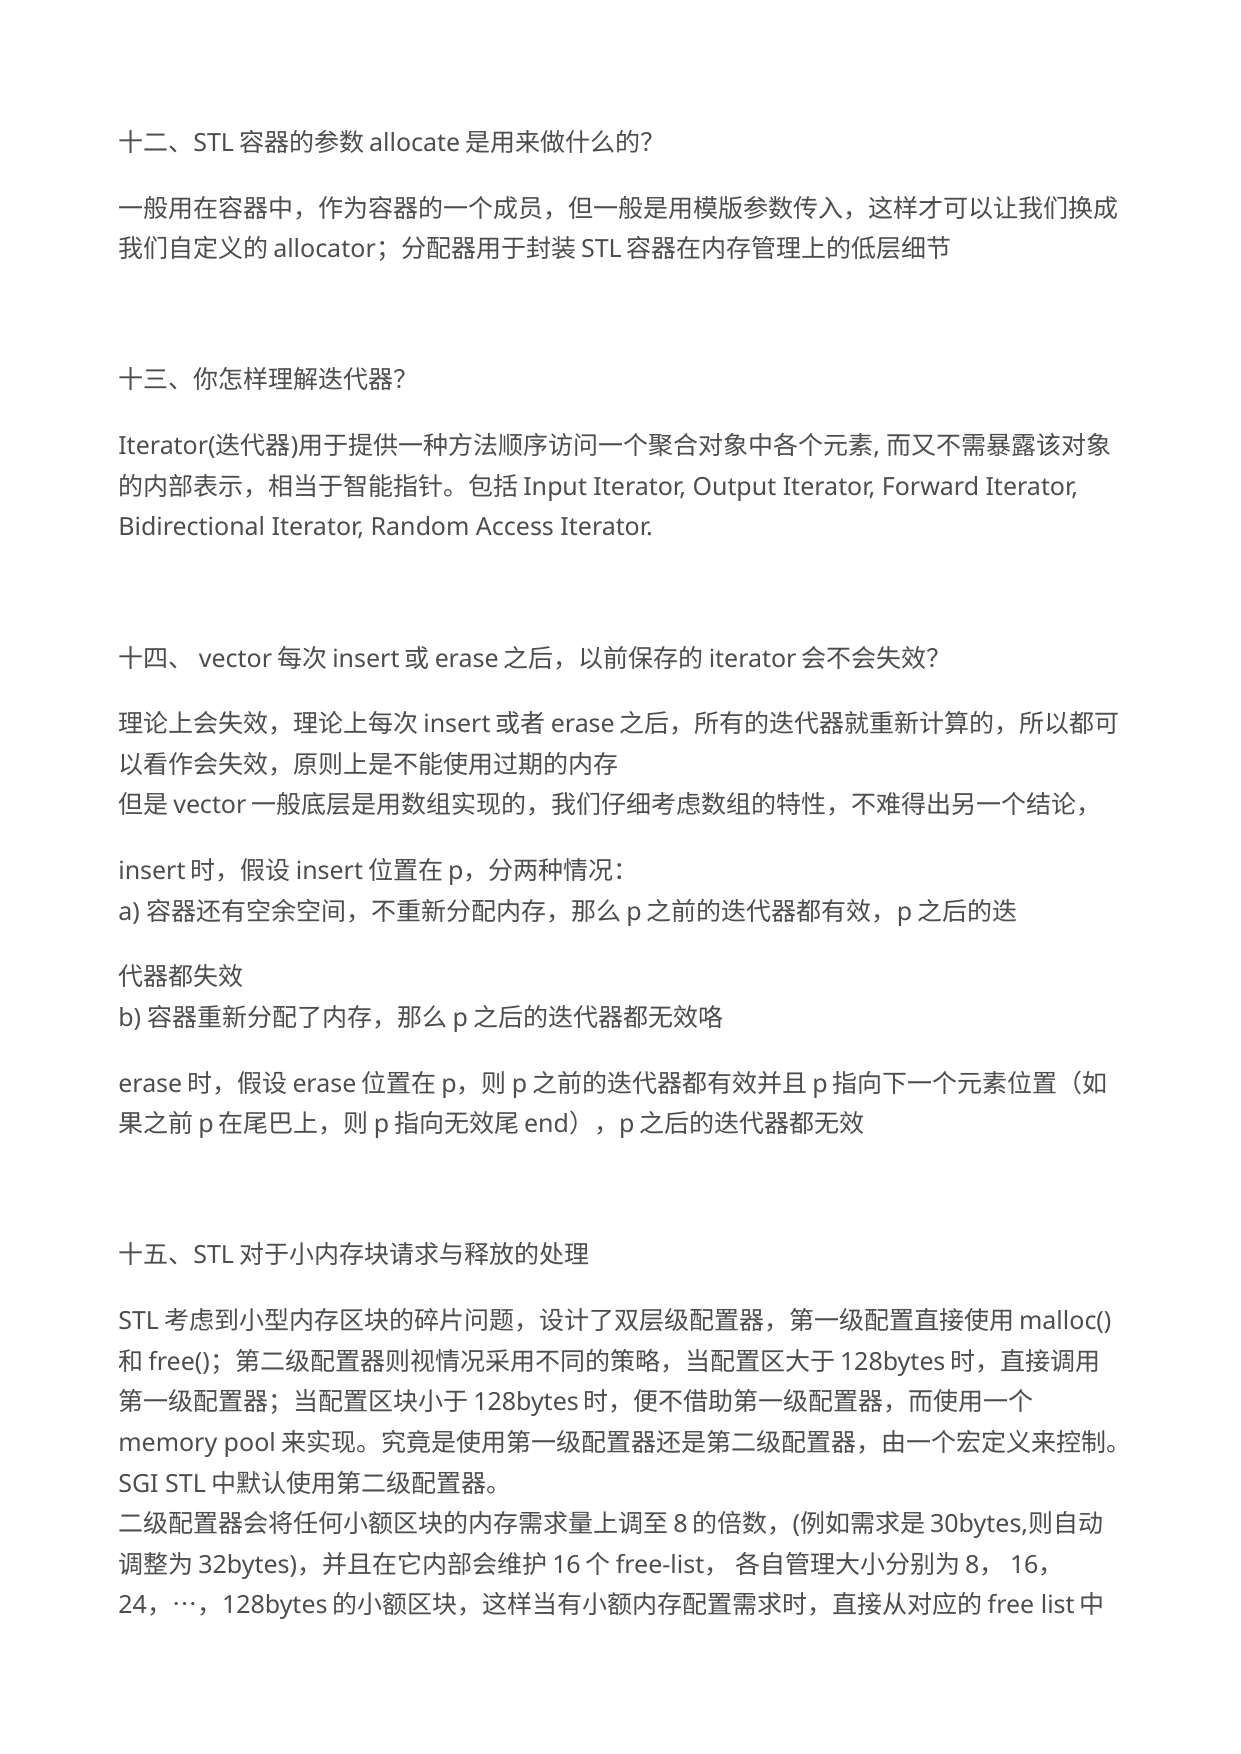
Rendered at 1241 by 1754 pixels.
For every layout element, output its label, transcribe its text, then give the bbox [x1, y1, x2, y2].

text insert时，假设insert位置在p，分两种情况： a) 容器还有空余空间，不重新分配内存，那么p之前的迭代器都有效，p之后的迭 [118, 846, 1122, 927]
text Iterator(迭代器)用于提供一种方法顺序访问一个聚合对象中各个元素, 而又不需暴露该对象的内部表示，相当于智能指针。包括Input Iterator, Output Iterator, Forward Iterator, Bidirectional Iterator, Random Access Iterator. [118, 421, 1122, 543]
text 十二、STL容器的参数allocate是用来做什么的？ [118, 118, 1122, 159]
text erase时，假设erase位置在p，则p之前的迭代器都有效并且p指向下一个元素位置（如果之前p在尾巴上，则p指向无效尾end），p之后的迭代器都无效 [118, 1059, 1122, 1140]
text 一般用在容器中，作为容器的一个成员，但一般是用模版参数传入，这样才可以让我们换成我们自定义的allocator；分配器用于封装STL容器在内存管理上的低层细节 [118, 184, 1122, 265]
text 十五、STL对于小内存块请求与释放的处理 [118, 1231, 1122, 1271]
text 代器都失效 b) 容器重新分配了内存，那么p之后的迭代器都无效咯 [118, 952, 1122, 1034]
text 十三、你怎样理解迭代器？ [118, 356, 1122, 396]
text STL考虑到小型内存区块的碎片问题，设计了双层级配置器，第一级配置直接使用malloc()和free()；第二级配置器则视情况采用不同的策略，当配置区大于128bytes时，直接调用第一级配置器；当配置区块小于128bytes时，便不借助第一级配置器，而使用一个memory pool来实现。究竟是使用第一级配置器还是第二级配置器，由一个宏定义来控制。SGI STL中默认使用第二级配置器。 二级配置器会将任何小额区块的内存需求量上调至8的倍数，(例如需求是30bytes,则自动调整为32bytes)，并且在它内部会维护16个free-list， 各自管理大小分别为8， 16， 24，…，128bytes的小额区块，这样当有小额内存配置需求时，直接从对应的free list中拔出对应大小的内存(8的倍数)；当客户端归还内存时，将根据归还内存块的大小，将需要归还的内存插入到对应free list的最顶端。 小结： STL中的内存分配器实际上是基于空闲列表(free list)的分配策略，最主要的特点是通过组织16个空闲列表，对小对象的分配做了优化。 1）小对象的快速分配和释放。当一次性预先分配好一块固定大小的内存池后，对小于128字节的小块内存分配和释放的操作只是一些基本的指针操作，相比于直接调用malloc/free，开销小。 2）避免内存碎片的产生。零乱的内存碎片不仅会浪费内存空间，而且会给OS的内存管理造成压力。 3）尽可能最大化内存的利用率。当内存池尚有的空闲区域不足以分配所需的大小时，分配算法会将其链入到对应的空闲列表中，然后会尝试从空闲列表中寻找是否有合适大小的区域， 但是，这种内存分配器局限于STL容器中使用，并不适合一个通用的内存分配。因为它要求在释放一个内存块时，必须提供这个内存块的大小，以便确定回收到哪个free list中，而STL容器是知道它所需分配的对象大小的，比如上述： stl::vector array; array是知道它需要分配的对象大小为sizeof(int)。一个通用的内存分配器是不需要知道待释放内存的大小的，类似于free(p)。 [118, 1296, 1122, 1621]
text 理论上会失效，理论上每次insert或者erase之后，所有的迭代器就重新计算的，所以都可以看作会失效，原则上是不能使用过期的内存 但是vector一般底层是用数组实现的，我们仔细考虑数组的特性，不难得出另一个结论， [118, 699, 1122, 821]
text 十四、 vector每次insert或erase之后，以前保存的iterator会不会失效？ [118, 634, 1122, 674]
